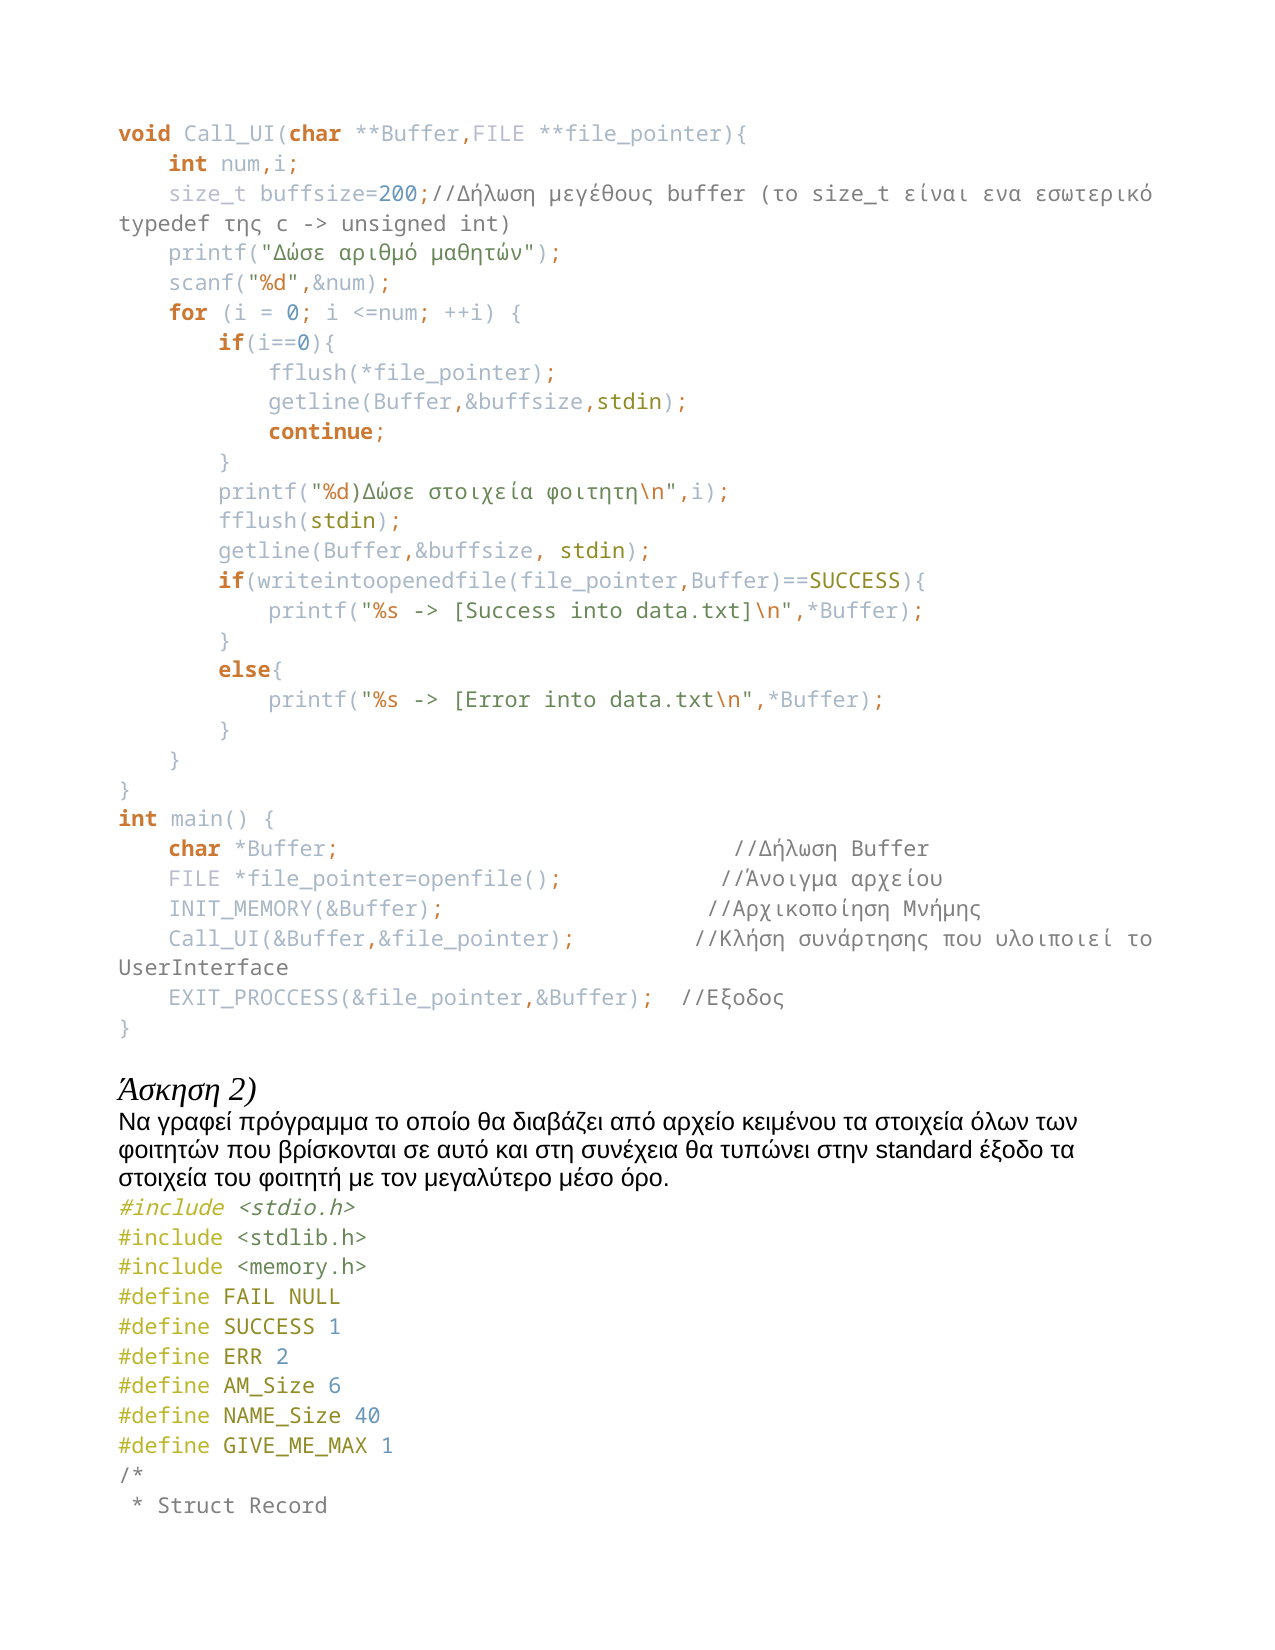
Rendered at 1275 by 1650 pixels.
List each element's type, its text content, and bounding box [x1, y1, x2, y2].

text } [118, 714, 1157, 744]
text } [118, 1012, 1157, 1042]
text continue; [118, 416, 1157, 446]
text if(writeintoopenedfile(file_pointer,Buffer)==SUCCESS){ [118, 565, 1157, 595]
text Άσκηση 2) [118, 1071, 1157, 1108]
text printf("Δώσε αριθμό μαθητών"); [118, 237, 1157, 267]
text #define FAIL NULL [118, 1281, 1157, 1311]
text #include <stdlib.h> [118, 1222, 1157, 1251]
text getline(Buffer,&buffsize, stdin); [118, 535, 1157, 565]
text #define SUCCESS 1 [118, 1311, 1157, 1341]
text } [118, 773, 1157, 803]
text /* [118, 1460, 1157, 1490]
text size_t buffsize=200;//Δήλωση μεγέθους buffer (το size_t είναι ενα εσωτερικό typedef της c -> unsigned int) [118, 178, 1157, 237]
text printf("%s -> [Success into data.txt]\n",*Buffer); [118, 595, 1157, 624]
text printf("%s -> [Error into data.txt\n",*Buffer); [118, 684, 1157, 714]
text scanf("%d",&num); [118, 267, 1157, 297]
text #define AM_Size 6 [118, 1371, 1157, 1400]
text * Struct Record [118, 1490, 1157, 1519]
text printf("%d)Δώσε στοιχεία φοιτητη\n",i); [118, 476, 1157, 505]
text FILE *file_pointer=openfile(); //Άνοιγμα αρχείου [118, 863, 1157, 893]
text void Call_UI(char **Buffer,FILE **file_pointer){ [118, 118, 1157, 148]
text getline(Buffer,&buffsize,stdin); [118, 386, 1157, 416]
text for (i = 0; i <=num; ++i) { [118, 297, 1157, 327]
text #define NAME_Size 40 [118, 1400, 1157, 1430]
text } [118, 624, 1157, 654]
text #define ERR 2 [118, 1341, 1157, 1371]
text } [118, 446, 1157, 476]
text #include <memory.h> [118, 1251, 1157, 1281]
text } [118, 744, 1157, 773]
text #define GIVE_ME_MAX 1 [118, 1430, 1157, 1460]
text INIT_MEMORY(&Buffer); //Αρχικοποίηση Μνήμης [118, 893, 1157, 922]
text int main() { [118, 803, 1157, 833]
text Call_UI(&Buffer,&file_pointer); //Κλήση συνάρτησης που υλοιποιεί το UserInterface [118, 922, 1157, 982]
text Να γραφεί πρόγραμμα το οποίο θα διαβάζει από αρχείο κειμένου τα στοιχεία όλων των φοιτητών που βρίσκονται σε αυτό και στη συνέχεια θα τυπώνει στην standard έξοδο τα στοιχεία του φοιτητή με τον μεγαλύτερο μέσο όρο. [118, 1108, 1157, 1192]
text fflush(*file_pointer); [118, 356, 1157, 386]
text int num,i; [118, 148, 1157, 178]
text else{ [118, 654, 1157, 684]
text char *Buffer; //Δήλωση Buffer [118, 833, 1157, 863]
text #include <stdio.h> [118, 1192, 1157, 1222]
text if(i==0){ [118, 327, 1157, 356]
text EXIT_PROCCESS(&file_pointer,&Buffer); //Εξοδος [118, 982, 1157, 1012]
text fflush(stdin); [118, 505, 1157, 535]
